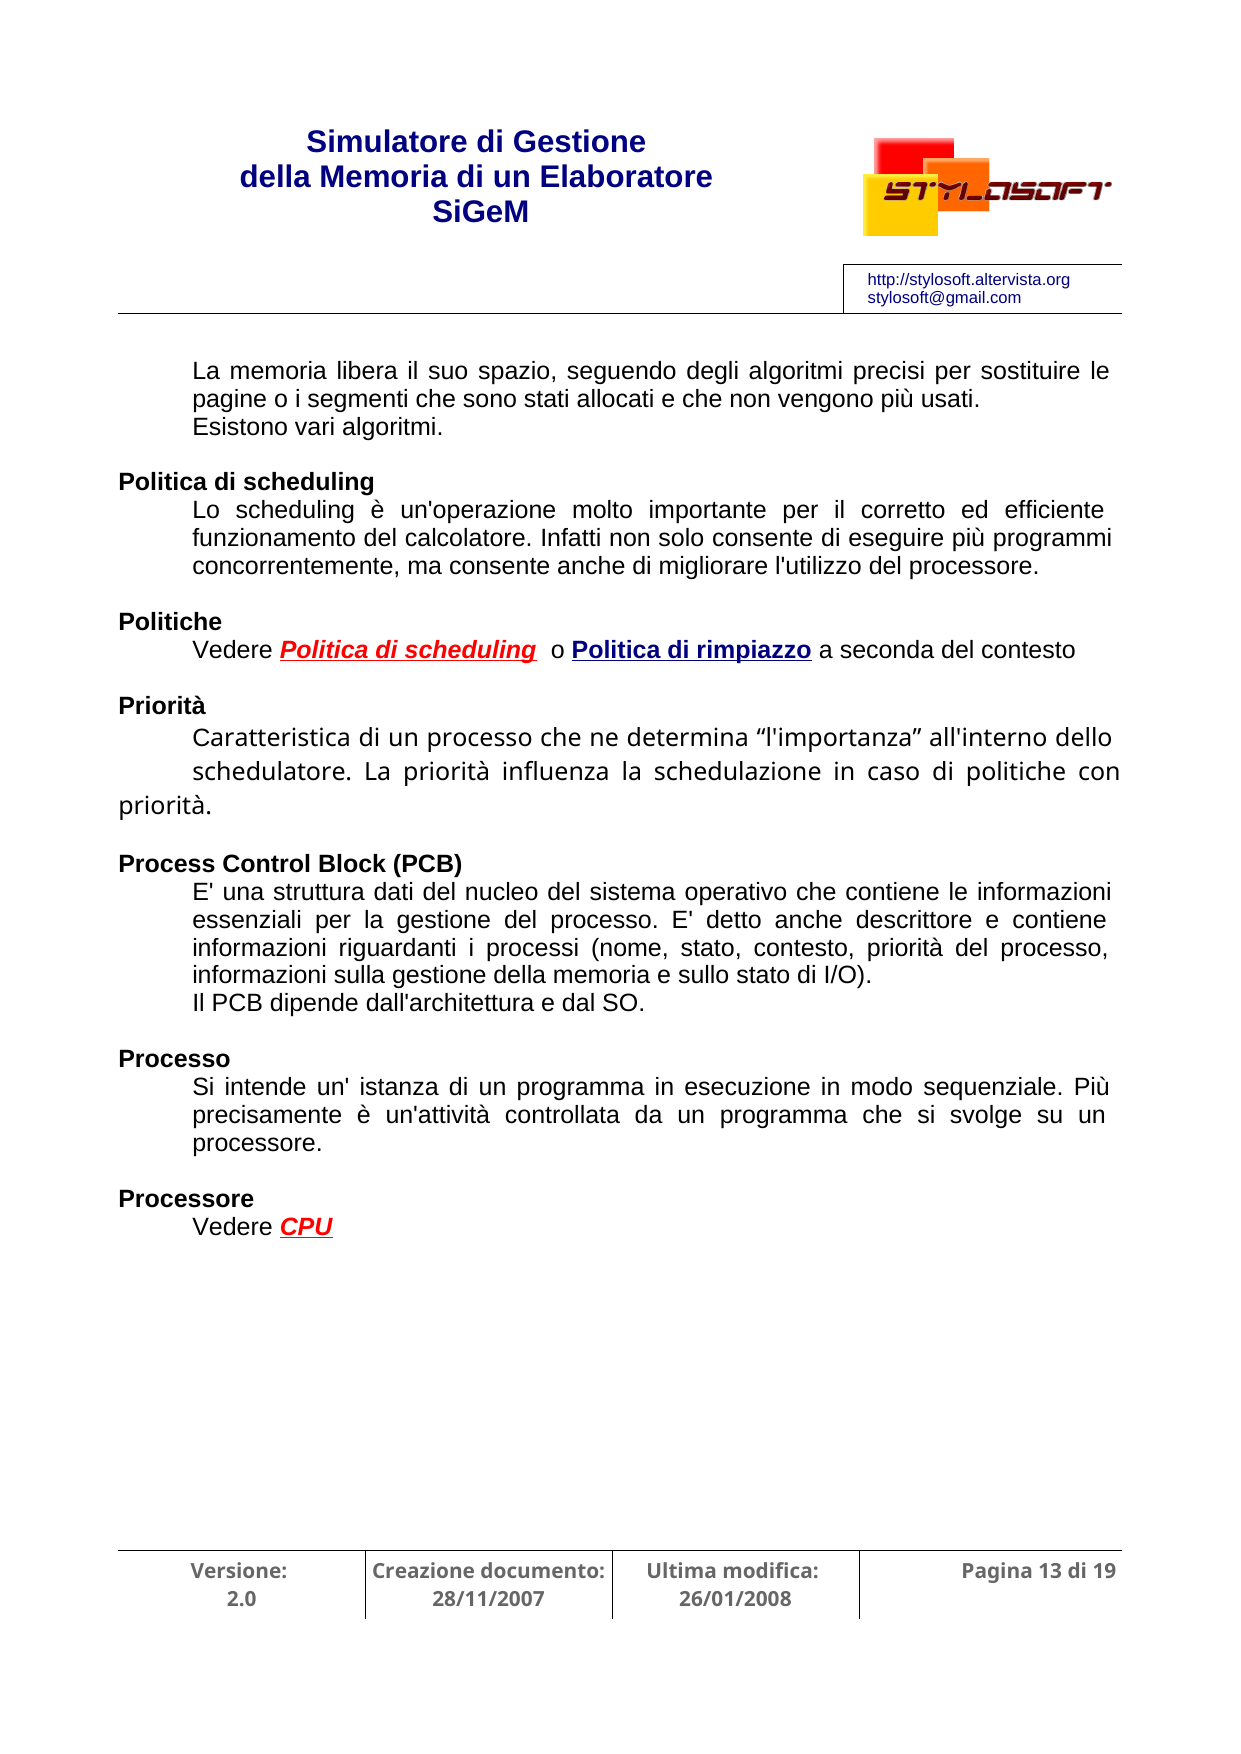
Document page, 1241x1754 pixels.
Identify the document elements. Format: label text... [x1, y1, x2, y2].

text Processore [118, 1184, 1122, 1212]
text Vedere Politica di scheduling o Politica di rimpiazzo a seconda del contesto [118, 636, 1122, 664]
text Priorità [118, 692, 1122, 719]
text Politiche [118, 608, 1122, 636]
picture [848, 123, 1117, 247]
text E' una struttura dati del nucleo del sistema operativo che contiene le informazioni essenziali per la gestione del processo. E' detto anche descrittore e contiene informazioni riguardanti i processi (nome, stato, contesto, priorità del processo, informazioni sulla gestione della memoria e sullo stato di I/O). [118, 877, 1122, 989]
text Vedere CPU [118, 1212, 1122, 1240]
text La memoria libera il suo spazio, seguendo degli algoritmi precisi per sostituire le pagine o i segmenti che sono stati allocati e che non vengono più usati. [118, 357, 1122, 412]
text Caratteristica di un processo che ne determina “l'importanza” all'interno dello schedulatore. La priorità influenza la schedulazione in caso di politiche con priorità. [118, 719, 1122, 822]
text Lo scheduling è un'operazione molto importante per il corretto ed efficiente funzionamento del calcolatore. Infatti non solo consente di eseguire più programmi concorrentemente, ma consente anche di migliorare l'utilizzo del processore. [118, 496, 1122, 580]
text Process Control Block (PCB) [118, 849, 1122, 877]
text Esistono vari algoritmi. [118, 412, 1122, 440]
text Processo [118, 1045, 1122, 1073]
text Si intende un' istanza di un programma in esecuzione in modo sequenziale. Più precisamente è un'attività controllata da un programma che si svolge su un processore. [118, 1073, 1122, 1157]
text Il PCB dipende dall'architettura e dal SO. [118, 989, 1122, 1017]
text Politica di scheduling [118, 468, 1122, 496]
